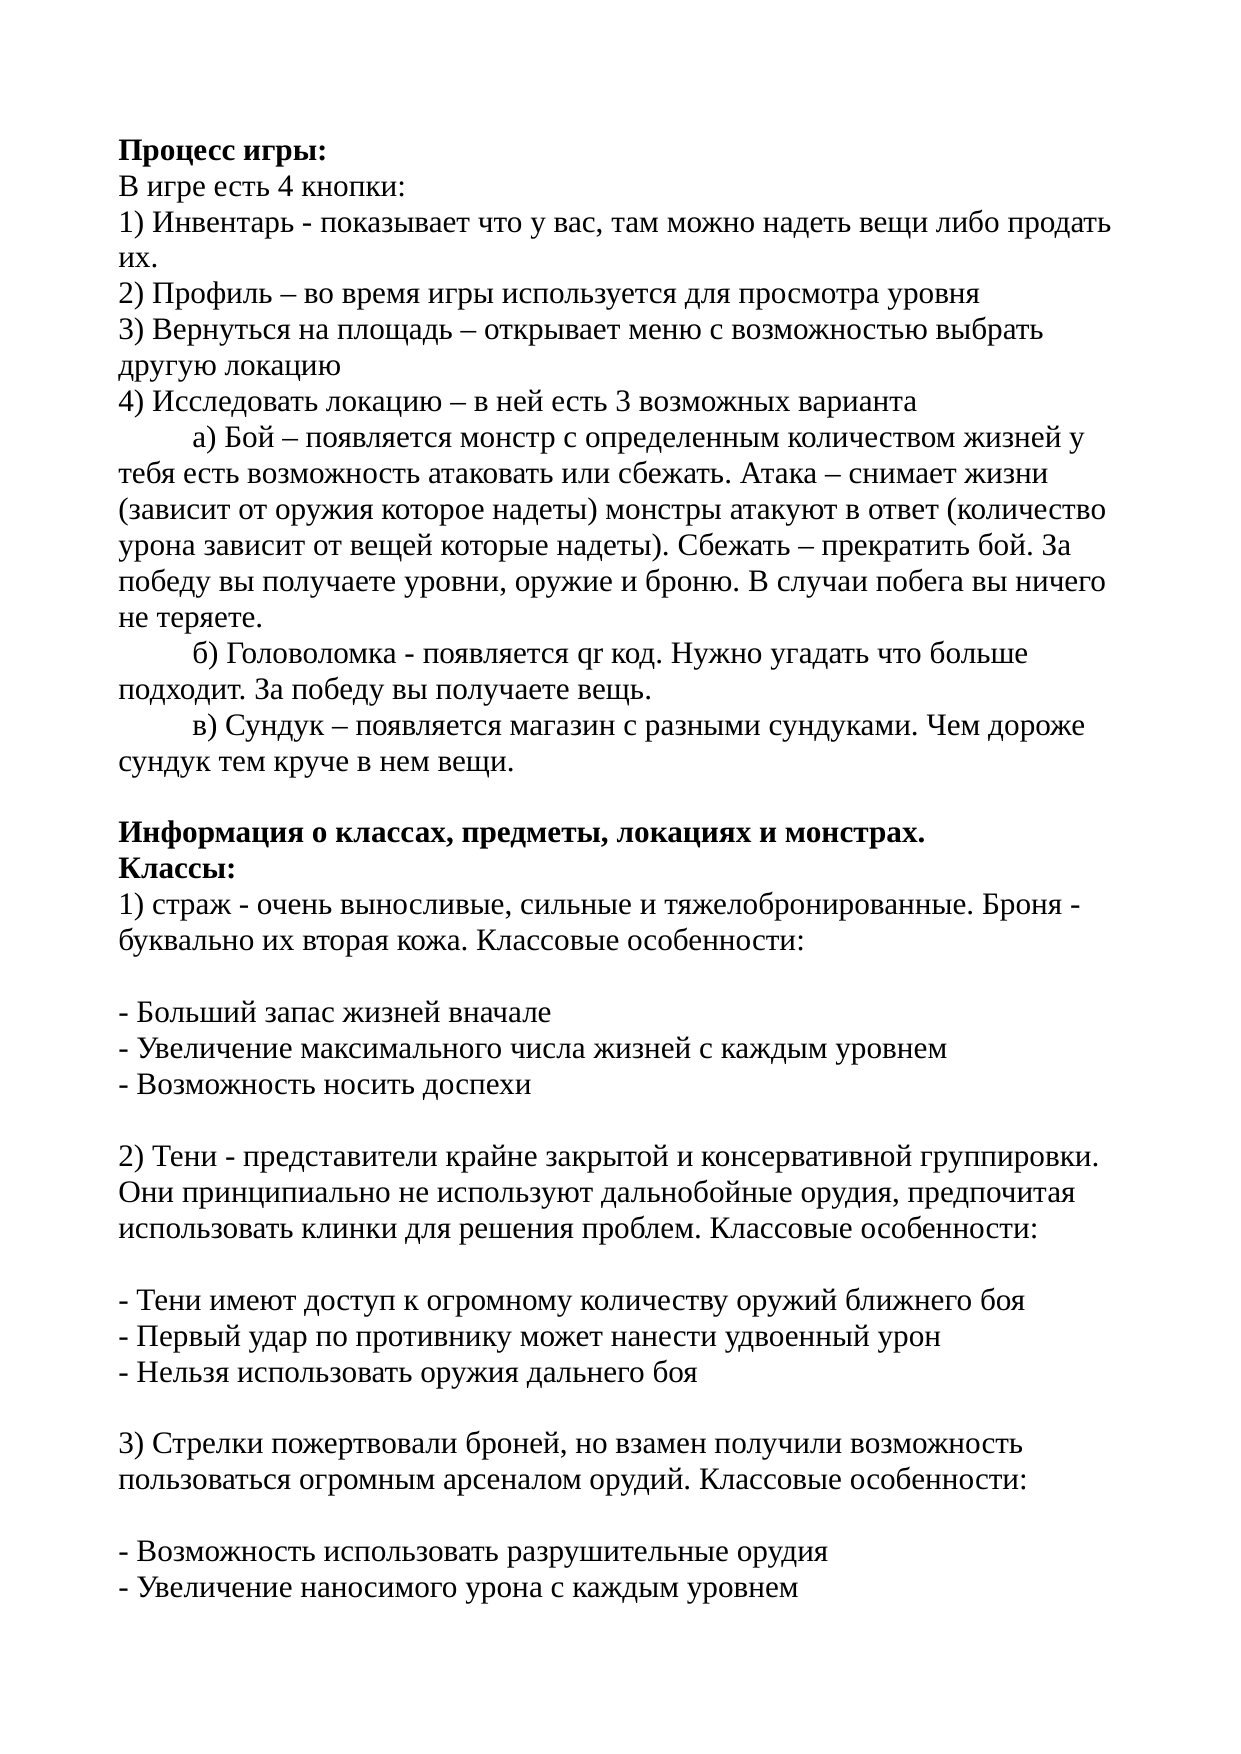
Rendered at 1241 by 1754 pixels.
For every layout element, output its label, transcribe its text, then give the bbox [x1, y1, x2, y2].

text - Нельзя использовать оружия дальнего боя [118, 1353, 1122, 1389]
text - Увеличение наносимого урона с каждым уровнем [118, 1568, 1122, 1604]
text Процесс игры: [118, 131, 1122, 167]
text - Увеличение максимального числа жизней с каждым уровнем [118, 1029, 1122, 1065]
text а) Бой – появляется монстр с определенным количеством жизней у тебя есть возможность атаковать или сбежать. Атака – снимает жизни (зависит от оружия которое надеты) монстры атакуют в ответ (количество урона зависит от вещей которые надеты). Сбежать – прекратить бой. За победу вы получаете уровни, оружие и броню. В случаи побега вы ничего не теряете. [118, 418, 1122, 634]
text 1) Инвентарь - показывает что у вас, там можно надеть вещи либо продать их. [118, 203, 1122, 275]
text 2) Профиль – во время игры используется для просмотра уровня [118, 275, 1122, 311]
text в) Сундук – появляется магазин с разными сундуками. Чем дороже сундук тем круче в нем вещи. [118, 706, 1122, 778]
text 3) Вернуться на площадь – открывает меню с возможностью выбрать другую локацию [118, 311, 1122, 382]
text - Возможность использовать разрушительные орудия [118, 1532, 1122, 1568]
text Информация о классах, предметы, локациях и монстрах. [118, 814, 1122, 850]
text - Возможность носить доспехи [118, 1065, 1122, 1101]
text 4) Исследовать локацию – в ней есть 3 возможных варианта [118, 382, 1122, 418]
text - Тени имеют доступ к огромному количеству оружий ближнего боя [118, 1281, 1122, 1317]
text б) Головоломка - появляется qr код. Нужно угадать что больше подходит. За победу вы получаете вещь. [118, 634, 1122, 706]
text 2) Тени - представители крайне закрытой и консервативной группировки. Они принципиально не используют дальнобойные орудия, предпочитая использовать клинки для решения проблем. Классовые особенности: [118, 1137, 1122, 1245]
text 3) Стрелки пожертвовали броней, но взамен получили возможность пользоваться огромным арсеналом орудий. Классовые особенности: [118, 1425, 1122, 1497]
text В игре есть 4 кнопки: [118, 167, 1122, 203]
text - Первый удар по противнику может нанести удвоенный урон [118, 1317, 1122, 1353]
text - Больший запас жизней вначале [118, 993, 1122, 1029]
text Классы: [118, 850, 1122, 886]
text 1) страж - очень выносливые, сильные и тяжелобронированные. Броня - буквально их вторая кожа. Классовые особенности: [118, 886, 1122, 957]
